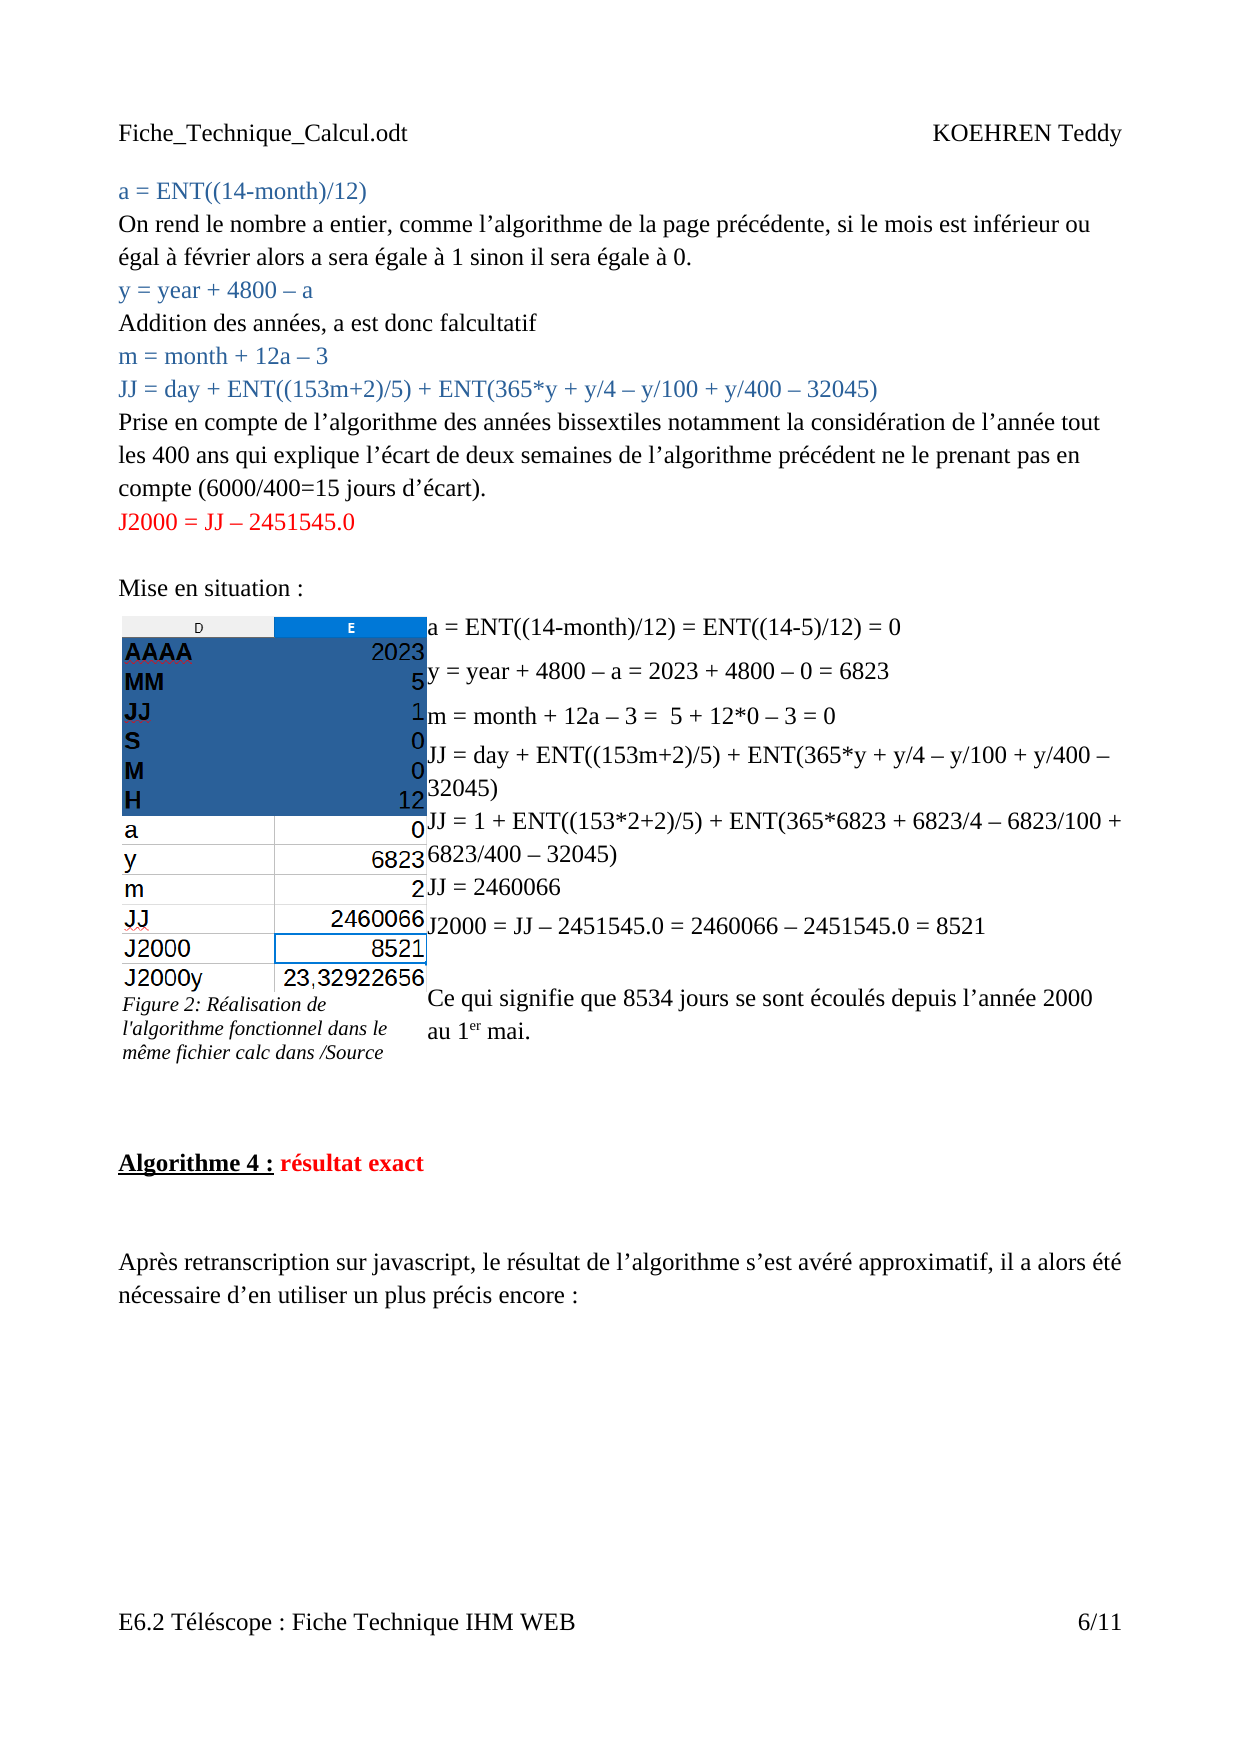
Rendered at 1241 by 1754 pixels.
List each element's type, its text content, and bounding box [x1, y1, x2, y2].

text y = year + 4800 – a = 2023 + 4800 – 0 = 6823 [427, 656, 1122, 685]
text a = ENT((14-month)/12) [118, 176, 1122, 205]
text Addition des années, a est donc falcultatif [118, 308, 1122, 337]
text Algorithme 4 : résultat exact [118, 1148, 1122, 1177]
text m = month + 12a – 3 [118, 341, 1122, 370]
text J2000 = JJ – 2451545.0 [118, 507, 1122, 535]
text y = year + 4800 – a [118, 275, 1122, 304]
text Ce qui signifie que 8534 jours se sont écoulés depuis l’année 2000 au 1er mai. [427, 983, 1122, 1045]
text Mise en situation : [118, 573, 1122, 601]
text m = month + 12a – 3 = 5 + 12*0 – 3 = 0 [427, 701, 1122, 730]
text Prise en compte de l’algorithme des années bissextiles notamment la considération de l’année tout les 400 ans qui explique l’écart de deux semaines de l’algorithme précédent ne le prenant pas en compte (6000/400=15 jours d’écart). [118, 407, 1122, 502]
text a = ENT((14-month)/12) = ENT((14-5)/12) = 0 [118, 604, 1122, 640]
text Figure 2: Réalisation de l'algorithme fonctionnel dans le même fichier calc dans /Source [122, 992, 427, 1064]
text On rend le nombre a entier, comme l’algorithme de la page précédente, si le mois est inférieur ou égal à février alors a sera égale à 1 sinon il sera égale à 0. [118, 209, 1122, 271]
text J2000 = JJ – 2451545.0 = 2460066 – 2451545.0 = 8521 [427, 911, 1122, 940]
text JJ = 1 + ENT((153*2+2)/5) + ENT(365*6823 + 6823/4 – 6823/100 + 6823/400 – 32045) [427, 806, 1122, 868]
text JJ = day + ENT((153m+2)/5) + ENT(365*y + y/4 – y/100 + y/400 – 32045) [118, 374, 1122, 403]
text Après retranscription sur javascript, le résultat de l’algorithme s’est avéré approximatif, il a alors été nécessaire d’en utiliser un plus précis encore : [118, 1247, 1122, 1309]
picture [122, 616, 427, 992]
text JJ = day + ENT((153m+2)/5) + ENT(365*y + y/4 – y/100 + y/400 – 32045) [427, 740, 1122, 802]
text JJ = 2460066 [427, 872, 1122, 901]
